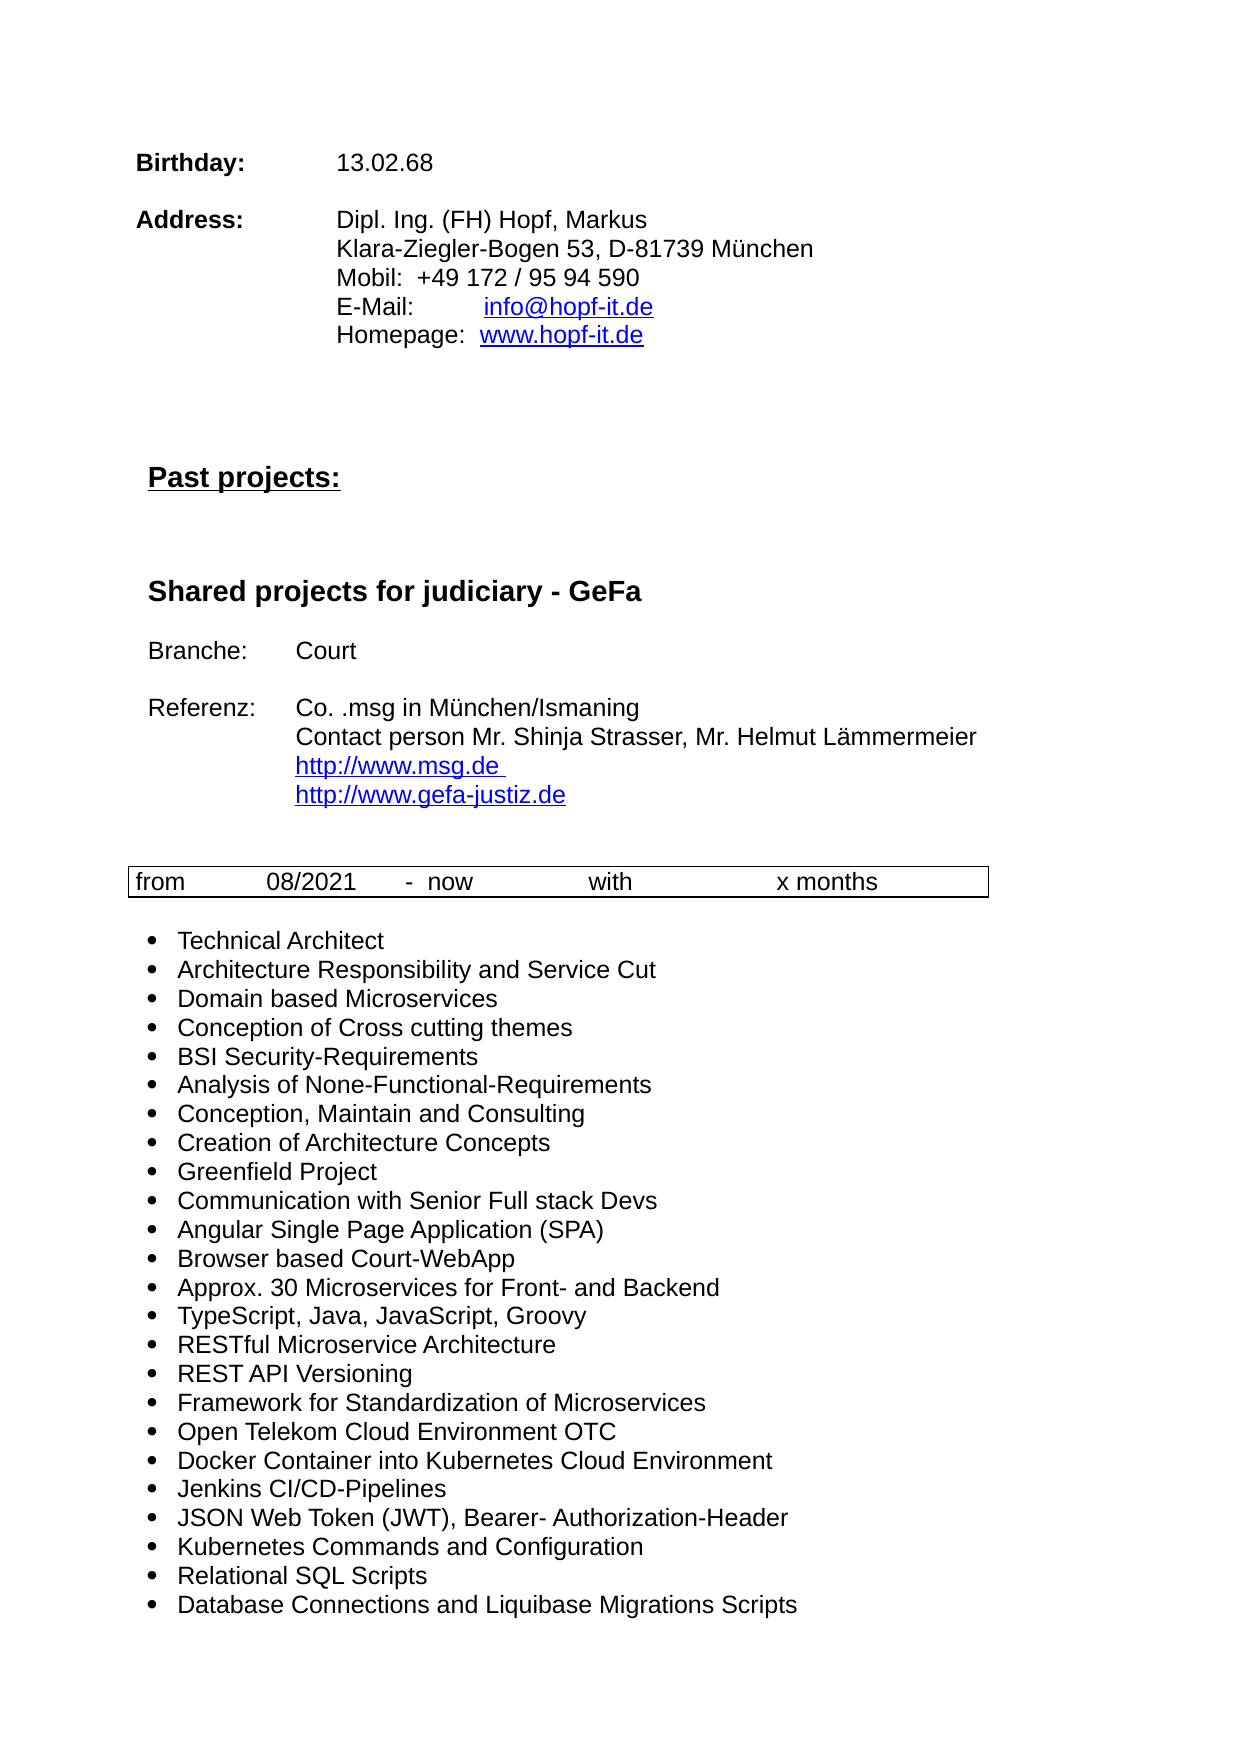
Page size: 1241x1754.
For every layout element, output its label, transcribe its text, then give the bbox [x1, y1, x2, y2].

list Approx. 30 Microservices for Front- and Backend [148, 1272, 1104, 1301]
list RESTful Microservice Architecture [148, 1330, 1104, 1359]
list Docker Container into Kubernetes Cloud Environment [148, 1446, 1104, 1474]
list Kubernetes Commands and Configuration [148, 1532, 1104, 1561]
table_cell Birthday: [136, 148, 336, 206]
subtitle Past projects: [148, 461, 1104, 494]
list TypeScript, Java, JavaScript, Groovy [148, 1301, 1104, 1330]
list Angular Single Page Application (SPA) [148, 1215, 1104, 1244]
table_cell Dipl. Ing. (FH) Hopf, Markus Klara-Ziegler-Bogen 53, D-81739 München Mobil: +49 172 / 95 94 590 E-Mail: info@hopf-it.de Homepage: www.hopf-it.de [336, 206, 1209, 378]
list Open Telekom Cloud Environment OTC [148, 1417, 1104, 1446]
table_header with [581, 867, 762, 896]
table_cell Address: [136, 206, 336, 378]
list Domain based Microservices [148, 984, 1104, 1013]
text http://www.gefa-justiz.de [221, 780, 1104, 808]
table_cell 13.02.68 [336, 148, 1209, 206]
table_header now [420, 867, 581, 896]
list Browser based Court-WebApp [148, 1244, 1104, 1272]
text Contact person Mr. Shinja Strasser, Mr. Helmut Lämmermeier [148, 722, 1104, 751]
text Branche: Court [148, 636, 1104, 665]
list Analysis of None-Functional-Requirements [148, 1071, 1104, 1099]
table_header 08/2021 [259, 867, 398, 896]
list Relational SQL Scripts [148, 1561, 1104, 1590]
text http://www.msg.de [221, 751, 1104, 780]
table_header from [129, 867, 259, 896]
list REST API Versioning [148, 1359, 1104, 1388]
list Architecture Responsibility and Service Cut [148, 955, 1104, 984]
table_header x months [762, 867, 988, 896]
subtitle Shared projects for judiciary - GeFa [148, 574, 1104, 607]
list JSON Web Token (JWT), Bearer- Authorization-Header [148, 1503, 1104, 1532]
list Database Connections and Liquibase Migrations Scripts [148, 1590, 1104, 1619]
list Jenkins CI/CD-Pipelines [148, 1474, 1104, 1503]
list Communication with Senior Full stack Devs [148, 1186, 1104, 1215]
list BSI Security-Requirements [148, 1042, 1104, 1071]
list Framework for Standardization of Microservices [148, 1388, 1104, 1417]
table_header - [398, 867, 420, 896]
list Technical Architect [148, 926, 1104, 955]
list Conception, Maintain and Consulting [148, 1099, 1104, 1128]
list Conception of Cross cutting themes [148, 1013, 1104, 1042]
list Creation of Architecture Concepts [148, 1128, 1104, 1157]
text Referenz: Co. .msg in München/Ismaning [148, 693, 1104, 722]
list Greenfield Project [148, 1157, 1104, 1186]
